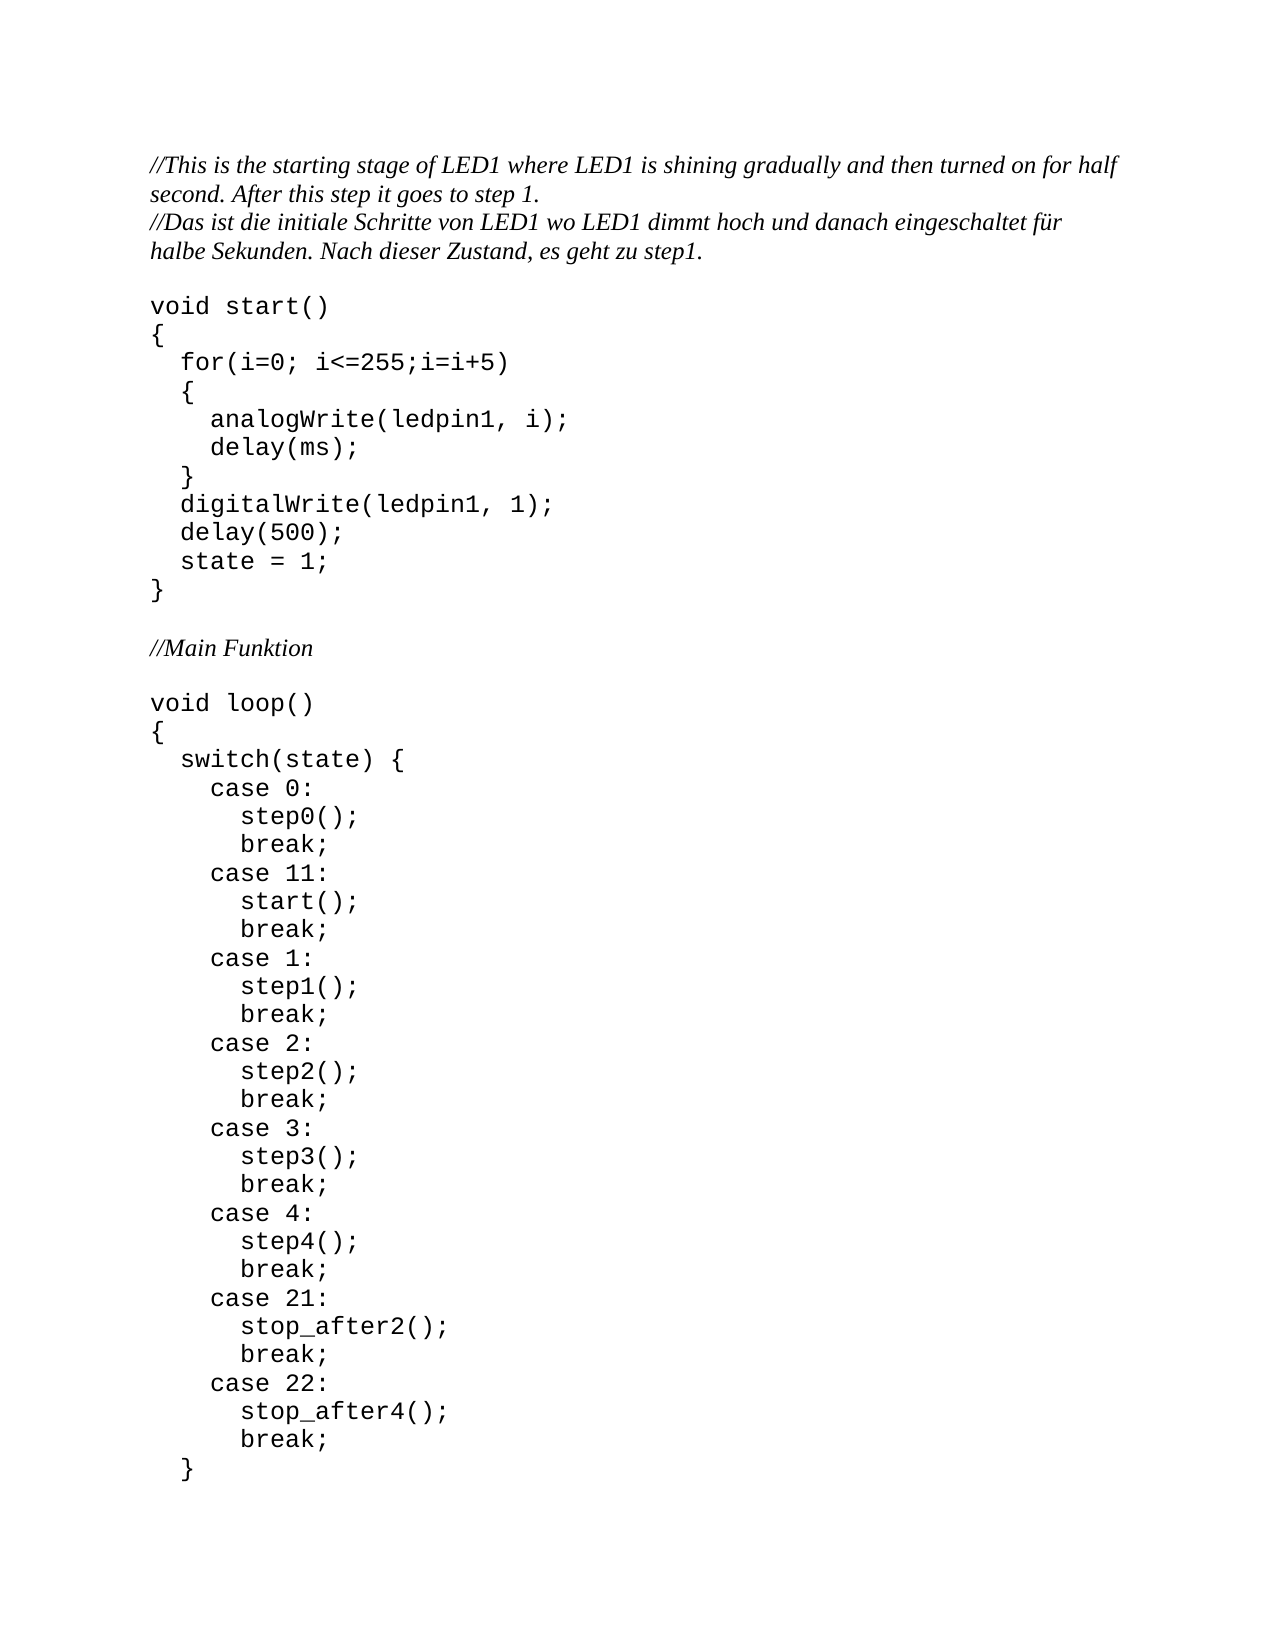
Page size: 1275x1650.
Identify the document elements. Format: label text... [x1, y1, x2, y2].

text void loop() [150, 690, 1125, 719]
text //Das ist die initiale Schritte von LED1 wo LED1 dimmt hoch und danach eingeschaltet für halbe Sekunden. Nach dieser Zustand, es geht zu step1. [150, 207, 1125, 265]
text switch(state) { [150, 747, 1125, 775]
text } [150, 577, 1125, 605]
text stop_after4(); [150, 1399, 1125, 1427]
text step1(); [150, 974, 1125, 1002]
text case 22: [150, 1370, 1125, 1399]
text case 0: [150, 775, 1125, 804]
text case 21: [150, 1285, 1125, 1314]
text break; [150, 1342, 1125, 1370]
text analogWrite(ledpin1, i); [150, 407, 1125, 435]
text case 1: [150, 945, 1125, 974]
text break; [150, 1087, 1125, 1115]
text case 11: [150, 860, 1125, 889]
text break; [150, 917, 1125, 945]
text state = 1; [150, 548, 1125, 577]
text } [150, 1455, 1125, 1484]
text { [150, 719, 1125, 747]
text //This is the starting stage of LED1 where LED1 is shining gradually and then turned on for half second. After this step it goes to step 1. [150, 150, 1125, 207]
text delay(500); [150, 520, 1125, 548]
text break; [150, 1172, 1125, 1200]
text { [150, 322, 1125, 350]
text void start() [150, 293, 1125, 322]
text step0(); [150, 804, 1125, 832]
text for(i=0; i<=255;i=i+5) [150, 350, 1125, 378]
text digitalWrite(ledpin1, 1); [150, 492, 1125, 520]
text start(); [150, 889, 1125, 917]
text step3(); [150, 1144, 1125, 1172]
text case 4: [150, 1200, 1125, 1229]
text break; [150, 1002, 1125, 1030]
text break; [150, 1427, 1125, 1455]
text step2(); [150, 1059, 1125, 1087]
text case 3: [150, 1115, 1125, 1144]
text } [150, 463, 1125, 492]
text step4(); [150, 1229, 1125, 1257]
text stop_after2(); [150, 1314, 1125, 1342]
text break; [150, 832, 1125, 860]
text delay(ms); [150, 435, 1125, 463]
text //Main Funktion [150, 633, 1125, 662]
text case 2: [150, 1030, 1125, 1059]
text break; [150, 1257, 1125, 1285]
text { [150, 378, 1125, 407]
